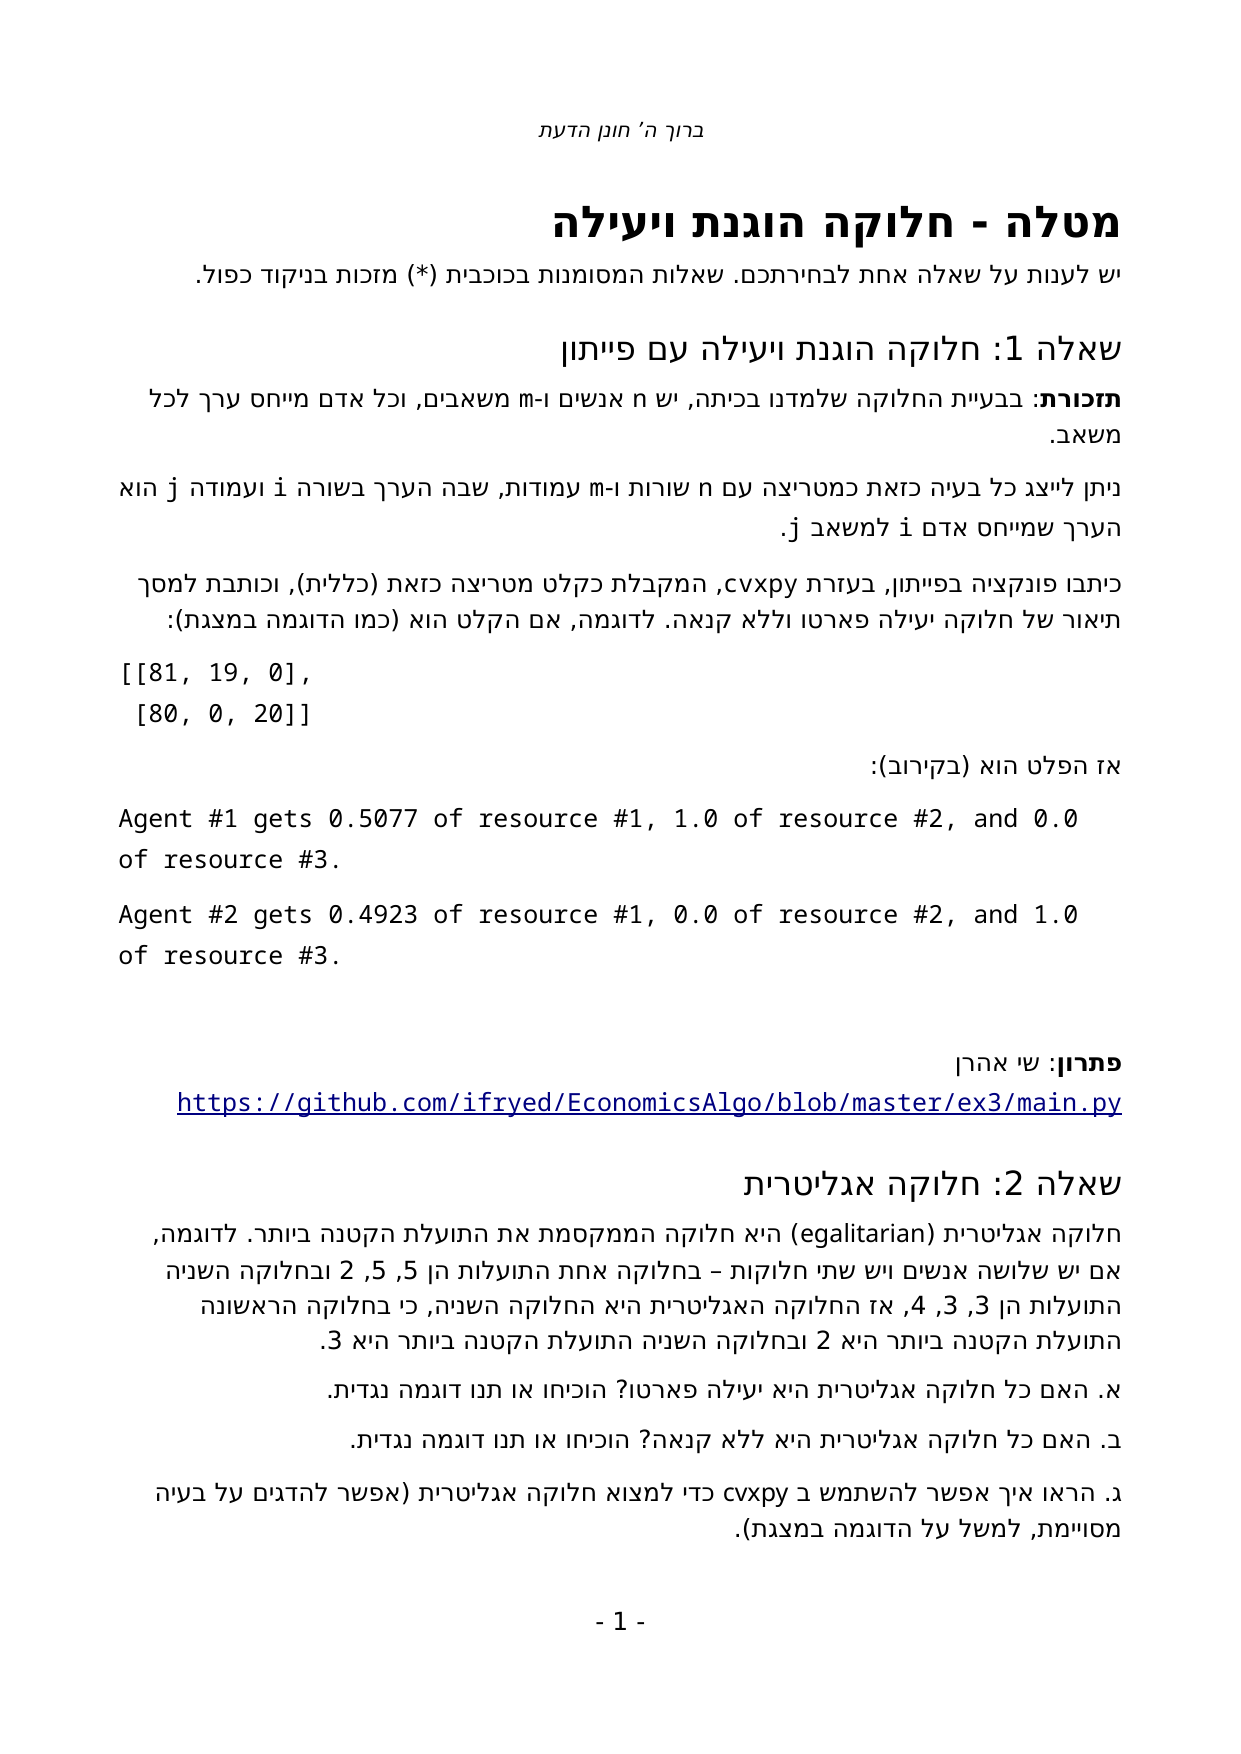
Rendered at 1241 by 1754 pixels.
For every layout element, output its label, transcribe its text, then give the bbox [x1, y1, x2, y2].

text חלוקה אגליטרית (egalitarian) היא חלוקה הממקסמת את התועלת הקטנה ביותר. לדוגמה, אם יש שלושה אנשים ויש שתי חלוקות – בחלוקה אחת התועלות הן 5, 5, 2 ובחלוקה השניה התועלות הן 3, 3, 4, אז החלוקה האגליטרית היא החלוקה השניה, כי בחלוקה הראשונה התועלת הקטנה ביותר היא 2 ובחלוקה השניה התועלת הקטנה ביותר היא 3. [118, 1216, 1122, 1355]
subtitle מטלה - חלוקה הוגנת ויעילה [118, 197, 1122, 248]
subtitle שאלה 2: חלוקה אגליטרית [118, 1165, 1122, 1204]
text Agent #2 gets 0.4923 of resource #1, 0.0 of resource #2, and 1.0 of resource #3. [118, 897, 1122, 972]
subtitle שאלה 1: חלוקה הוגנת ויעילה עם פייתון [118, 329, 1122, 368]
text תזכורת: בבעיית החלוקה שלמדנו בכיתה, יש n אנשים ו-m משאבים, וכל אדם מייחס ערך לכל משאב. [118, 380, 1122, 449]
text יש לענות על שאלה אחת לבחירתכם. שאלות המסומנות בכוכבית (*) מזכות בניקוד כפול. [118, 260, 1122, 289]
text [[81, 19, 0], [80, 0, 20]] [118, 655, 1122, 729]
text פתרון: שי אהרן https://github.com/ifryed/EconomicsAlgo/blob/master/ex3/main.py [118, 1048, 1122, 1118]
text ב. האם כל חלוקה אגליטרית היא ללא קנאה? הוכיחו או תנו דוגמה נגדית. [118, 1425, 1122, 1454]
text ג. הראו איך אפשר להשתמש ב cvxpy כדי למצוא חלוקה אגליטרית (אפשר להדגים על בעיה מסויימת, למשל על הדוגמה במצגת). [118, 1475, 1122, 1544]
text Agent #1 gets 0.5077 of resource #1, 1.0 of resource #2, and 0.0 of resource #3. [118, 801, 1122, 875]
text ניתן לייצג כל בעיה כזאת כמטריצה עם n שורות ו-m עמודות, שבה הערך בשורה i ועמודה j הוא הערך שמייחס אדם i למשאב j. [118, 470, 1122, 544]
text א. האם כל חלוקה אגליטרית היא יעילה פארטו? הוכיחו או תנו דוגמה נגדית. [118, 1376, 1122, 1405]
text כיתבו פונקציה בפייתון, בעזרת cvxpy, המקבלת כקלט מטריצה כזאת (כללית), וכותבת למסך תיאור של חלוקה יעילה פארטו וללא קנאה. לדוגמה, אם הקלט הוא (כמו הדוגמה במצגת): [118, 565, 1122, 634]
text אז הפלט הוא (בקירוב): [118, 751, 1122, 780]
